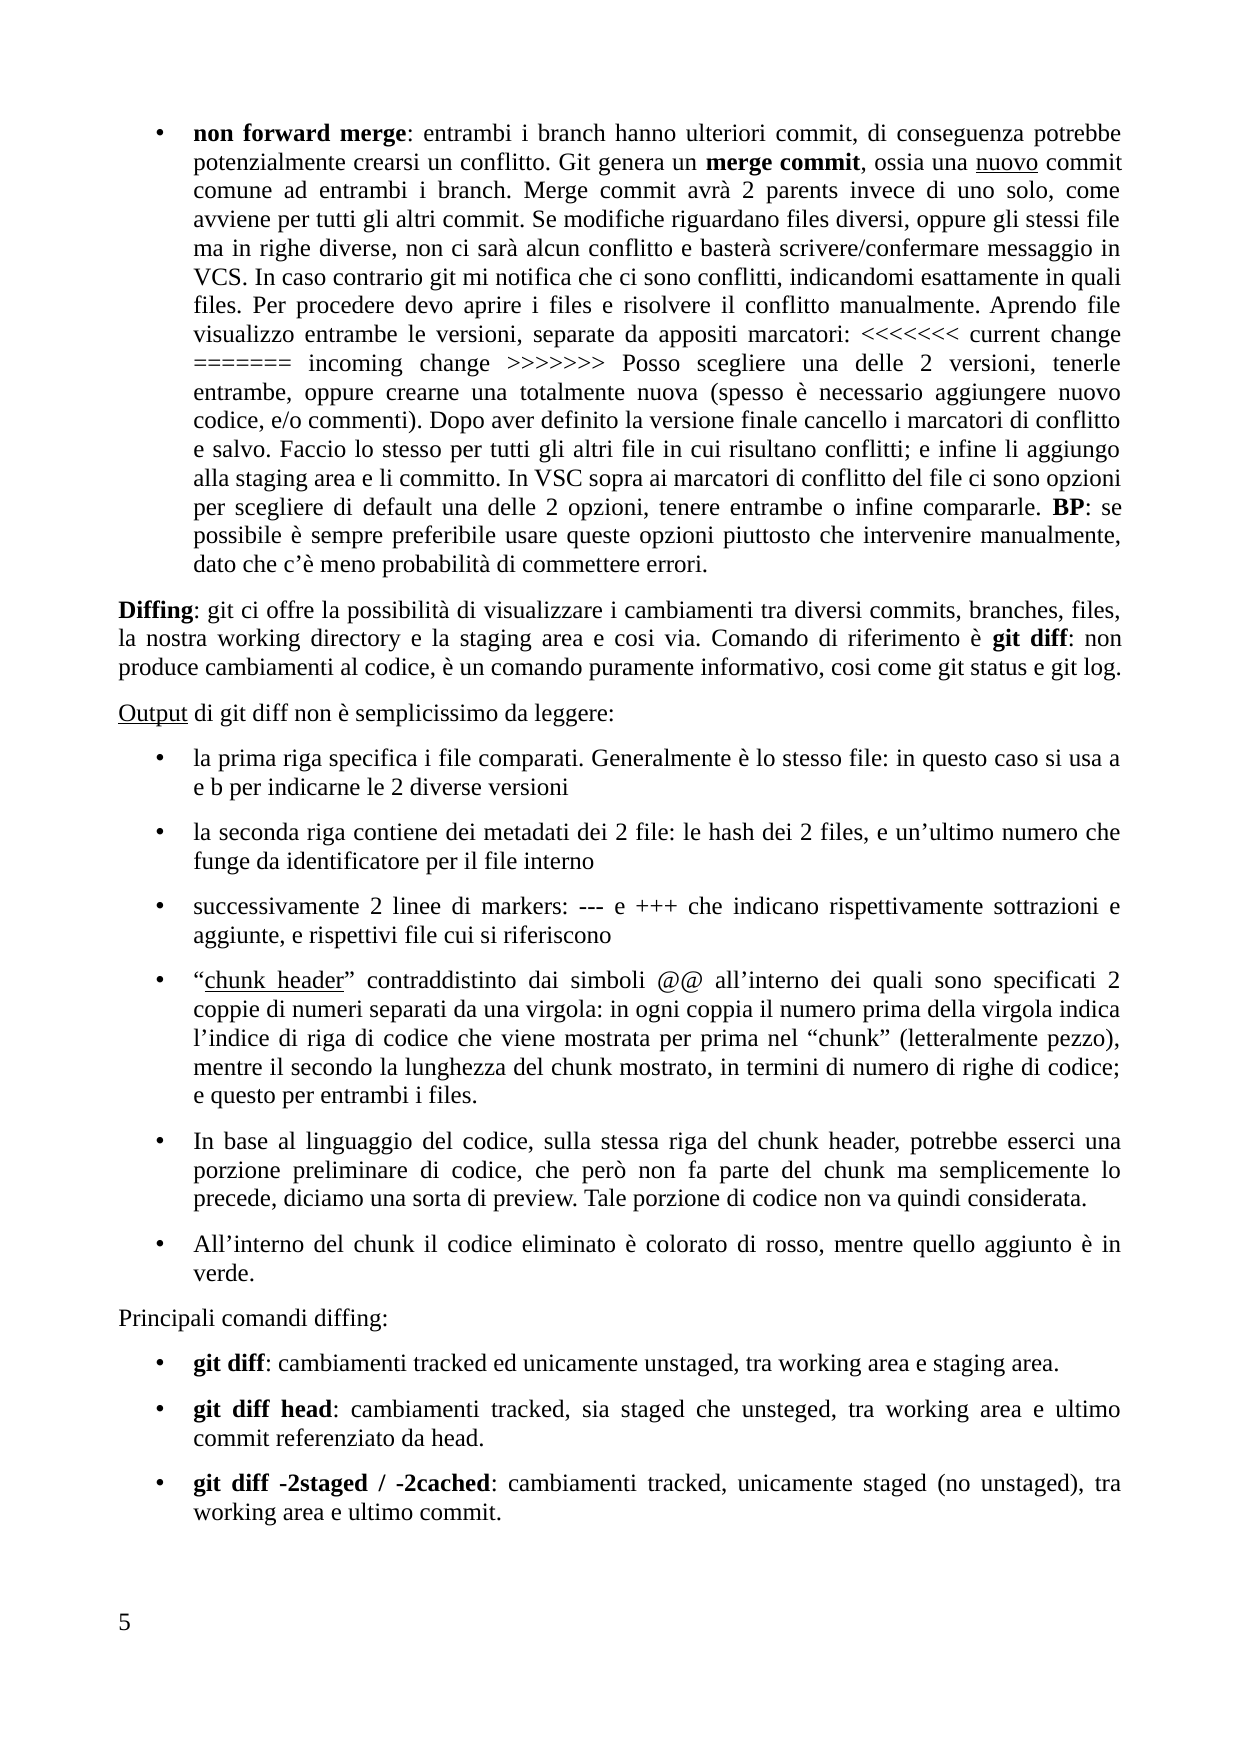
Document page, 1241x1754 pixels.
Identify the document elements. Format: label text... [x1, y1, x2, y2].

list non forward merge: entrambi i branch hanno ulteriori commit, di conseguenza potrebbe potenzialmente crearsi un conflitto. Git genera un merge commit, ossia una nuovo commit comune ad entrambi i branch. Merge commit avrà 2 parents invece di uno solo, come avviene per tutti gli altri commit. Se modifiche riguardano files diversi, oppure gli stessi file ma in righe diverse, non ci sarà alcun conflitto e basterà scrivere/confermare messaggio in VCS. In caso contrario git mi notifica che ci sono conflitti, indicandomi esattamente in quali files. Per procedere devo aprire i files e risolvere il conflitto manualmente. Aprendo file visualizzo entrambe le versioni, separate da appositi marcatori: <<<<<<< current change ======= incoming change >>>>>>> Posso scegliere una delle 2 versioni, tenerle entrambe, oppure crearne una totalmente nuova (spesso è necessario aggiungere nuovo codice, e/o commenti). Dopo aver definito la versione finale cancello i marcatori di conflitto e salvo. Faccio lo stesso per tutti gli altri file in cui risultano conflitti; e infine li aggiungo alla staging area e li committo. In VSC sopra ai marcatori di conflitto del file ci sono opzioni per scegliere di default una delle 2 opzioni, tenere entrambe o infine compararle. BP: se possibile è sempre preferibile usare queste opzioni piuttosto che intervenire manualmente, dato che c’è meno probabilità di commettere errori. [156, 118, 1122, 578]
list git diff head: cambiamenti tracked, sia staged che unsteged, tra working area e ultimo commit referenziato da head. [156, 1394, 1122, 1451]
list successivamente 2 linee di markers: --- e +++ che indicano rispettivamente sottrazioni e aggiunte, e rispettivi file cui si riferiscono [156, 891, 1122, 949]
list la prima riga specifica i file comparati. Generalmente è lo stesso file: in questo caso si usa a e b per indicarne le 2 diverse versioni [156, 743, 1122, 801]
list “chunk header” contraddistinto dai simboli @@ all’interno dei quali sono specificati 2 coppie di numeri separati da una virgola: in ogni coppia il numero prima della virgola indica l’indice di riga di codice che viene mostrata per prima nel “chunk” (letteralmente pezzo), mentre il secondo la lunghezza del chunk mostrato, in termini di numero di righe di codice; e questo per entrambi i files. [156, 966, 1122, 1109]
text Diffing: git ci offre la possibilità di visualizzare i cambiamenti tra diversi commits, branches, files, la nostra working directory e la staging area e cosi via. Comando di riferimento è git diff: non produce cambiamenti al codice, è un comando puramente informativo, cosi come git status e git log. [118, 595, 1122, 681]
list All’interno del chunk il codice eliminato è colorato di rosso, mentre quello aggiunto è in verde. [156, 1229, 1122, 1286]
list In base al linguaggio del codice, sulla stessa riga del chunk header, potrebbe esserci una porzione preliminare di codice, che però non fa parte del chunk ma semplicemente lo precede, diciamo una sorta di preview. Tale porzione di codice non va quindi considerata. [156, 1126, 1122, 1212]
list git diff: cambiamenti tracked ed unicamente unstaged, tra working area e staging area. [156, 1348, 1122, 1377]
text Principali comandi diffing: [118, 1303, 1122, 1332]
text Output di git diff non è semplicissimo da leggere: [118, 698, 1122, 726]
list la seconda riga contiene dei metadati dei 2 file: le hash dei 2 files, e un’ultimo numero che funge da identificatore per il file interno [156, 817, 1122, 875]
list git diff -2staged / -2cached: cambiamenti tracked, unicamente staged (no unstaged), tra working area e ultimo commit. [156, 1468, 1122, 1526]
